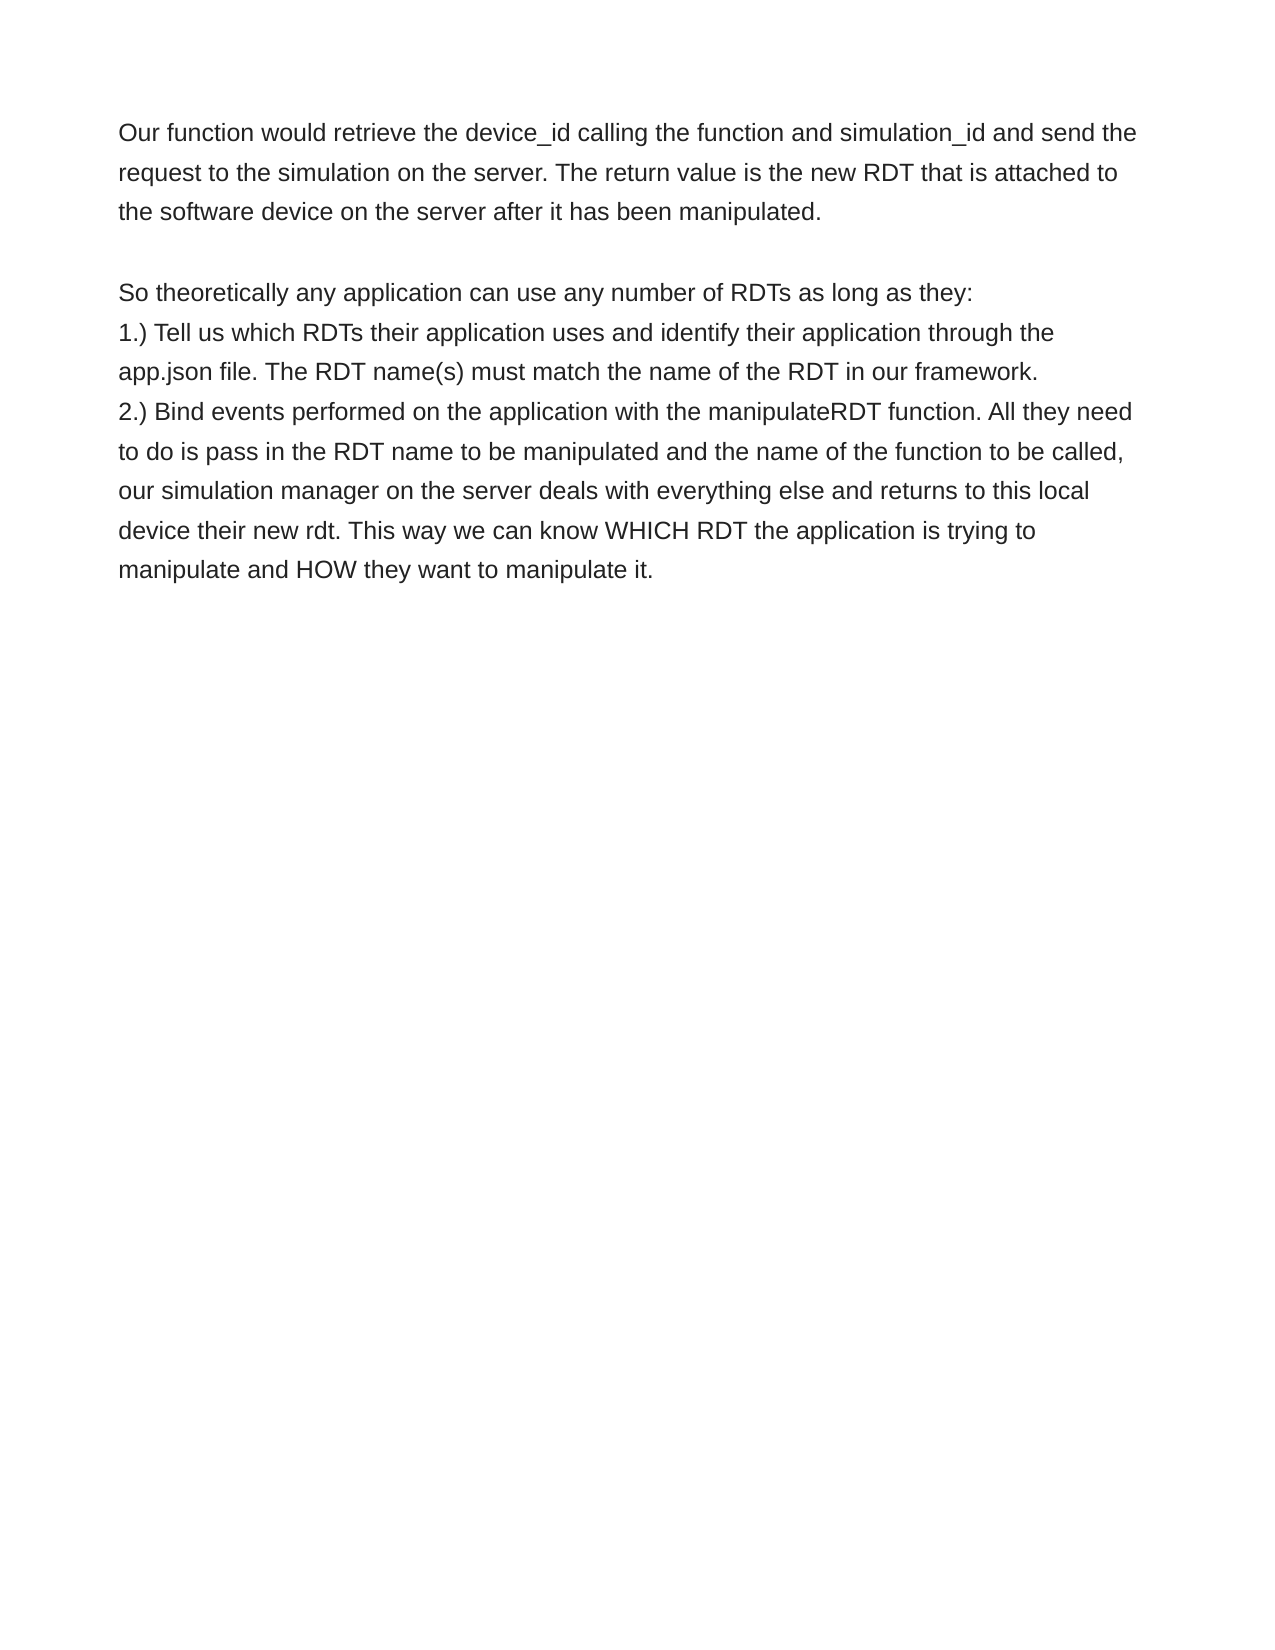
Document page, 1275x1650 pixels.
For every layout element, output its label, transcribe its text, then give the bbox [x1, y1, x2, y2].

text So theoretically any application can use any number of RDTs as long as they: [118, 278, 1157, 307]
text 1.) Tell us which RDTs their application uses and identify their application through the app.json file. The RDT name(s) must match the name of the RDT in our framework. [118, 318, 1157, 386]
text 2.) Bind events performed on the application with the manipulateRDT function. All they need to do is pass in the RDT name to be manipulated and the name of the function to be called, our simulation manager on the server deals with everything else and returns to this local device their new rdt. This way we can know WHICH RDT the application is trying to manipulate and HOW they want to manipulate it. [118, 397, 1157, 584]
text Our function would retrieve the device_id calling the function and simulation_id and send the request to the simulation on the server. The return value is the new RDT that is attached to the software device on the server after it has been manipulated. [118, 118, 1157, 226]
